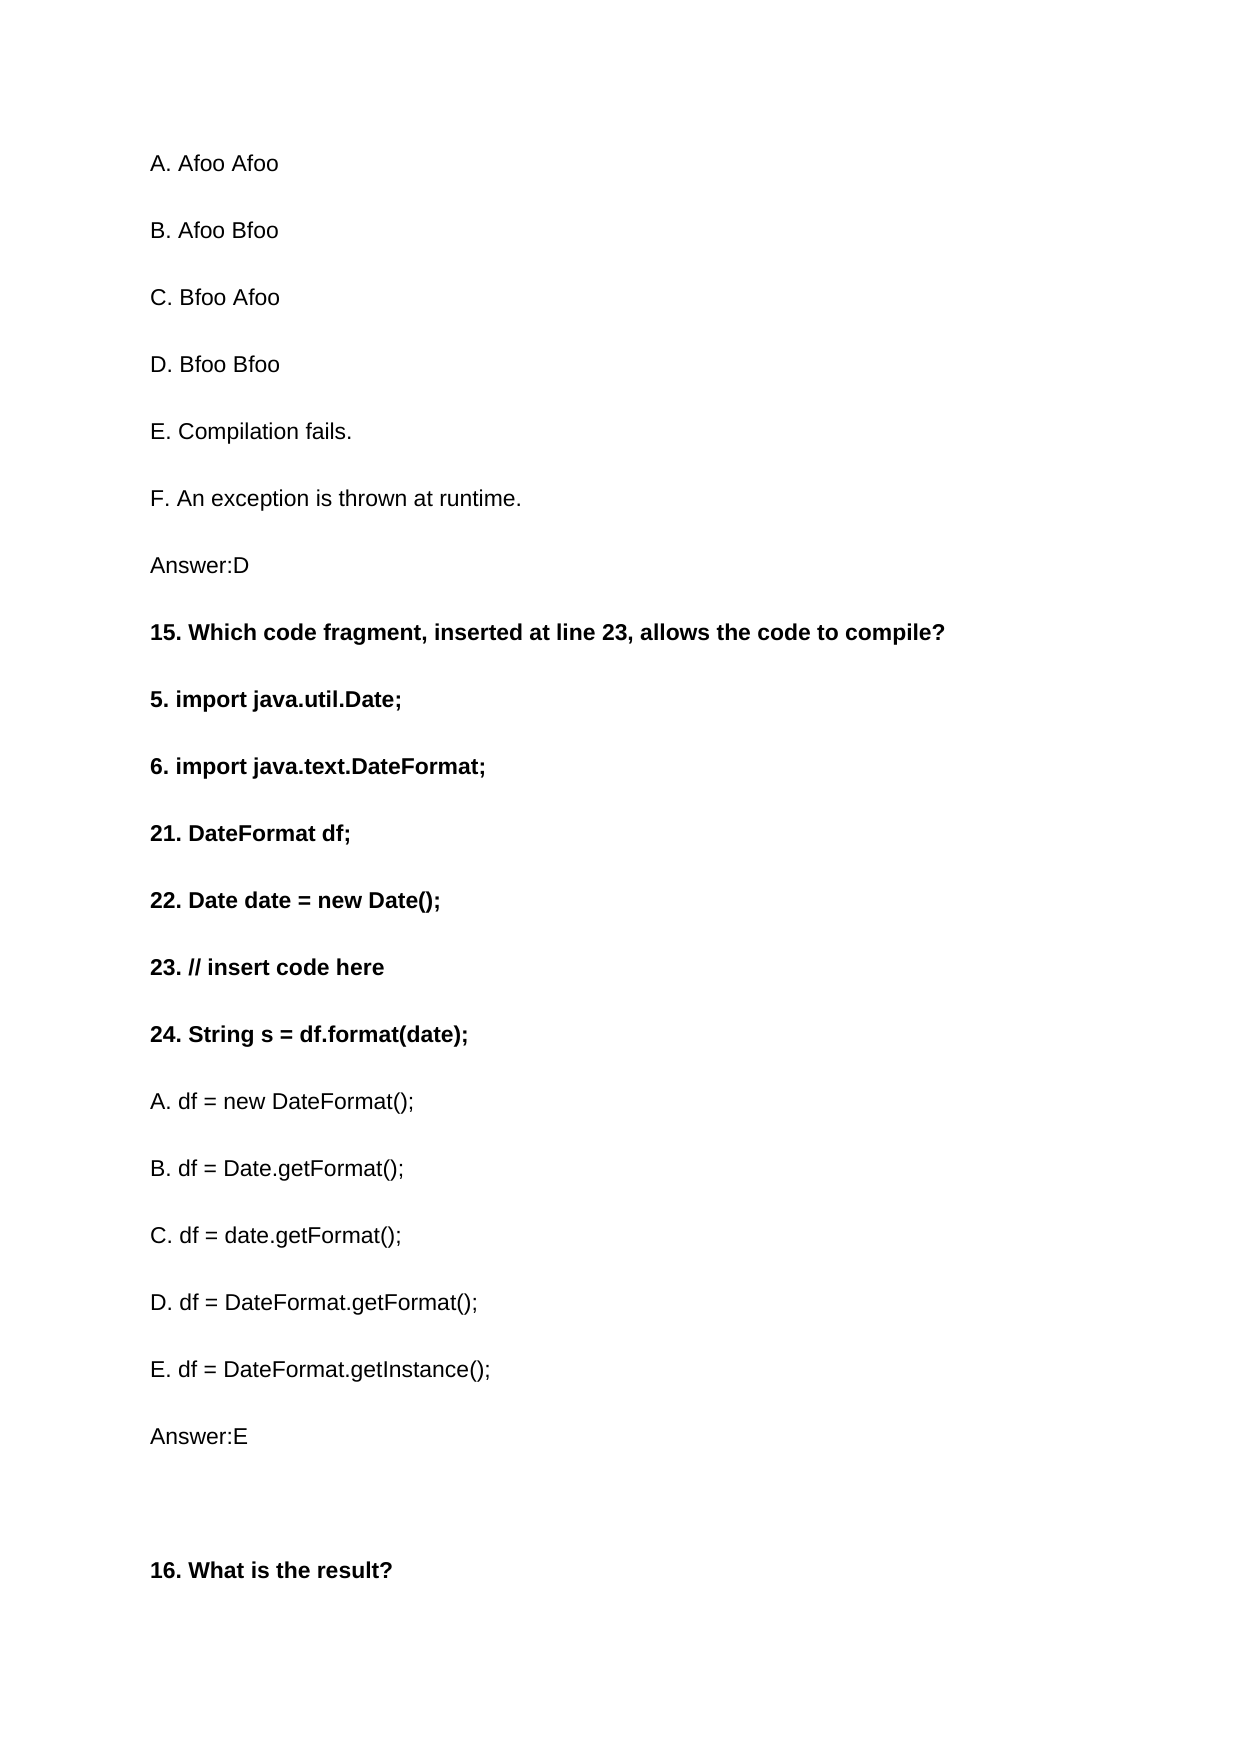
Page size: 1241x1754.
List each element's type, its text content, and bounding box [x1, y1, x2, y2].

text 21. DateFormat df; [150, 820, 1090, 846]
text Answer:E [150, 1423, 1090, 1449]
text B. df = Date.getFormat(); [150, 1155, 1090, 1181]
text C. df = date.getFormat(); [150, 1222, 1090, 1248]
text E. Compilation fails. [150, 418, 1090, 444]
text D. Bfoo Bfoo [150, 351, 1090, 377]
text D. df = DateFormat.getFormat(); [150, 1289, 1090, 1315]
text A. df = new DateFormat(); [150, 1088, 1090, 1114]
text 15. Which code fragment, inserted at line 23, allows the code to compile? [150, 619, 1090, 645]
text B. Afoo Bfoo [150, 217, 1090, 243]
text 5. import java.util.Date; [150, 686, 1090, 712]
text 23. // insert code here [150, 954, 1090, 980]
text Answer:D [150, 552, 1090, 578]
text A. Afoo Afoo [150, 150, 1090, 176]
text 22. Date date = new Date(); [150, 887, 1090, 913]
text E. df = DateFormat.getInstance(); [150, 1356, 1090, 1382]
text C. Bfoo Afoo [150, 284, 1090, 310]
text 16. What is the result? [150, 1557, 1090, 1583]
text F. An exception is thrown at runtime. [150, 485, 1090, 511]
text 24. String s = df.format(date); [150, 1021, 1090, 1047]
text 6. import java.text.DateFormat; [150, 753, 1090, 779]
